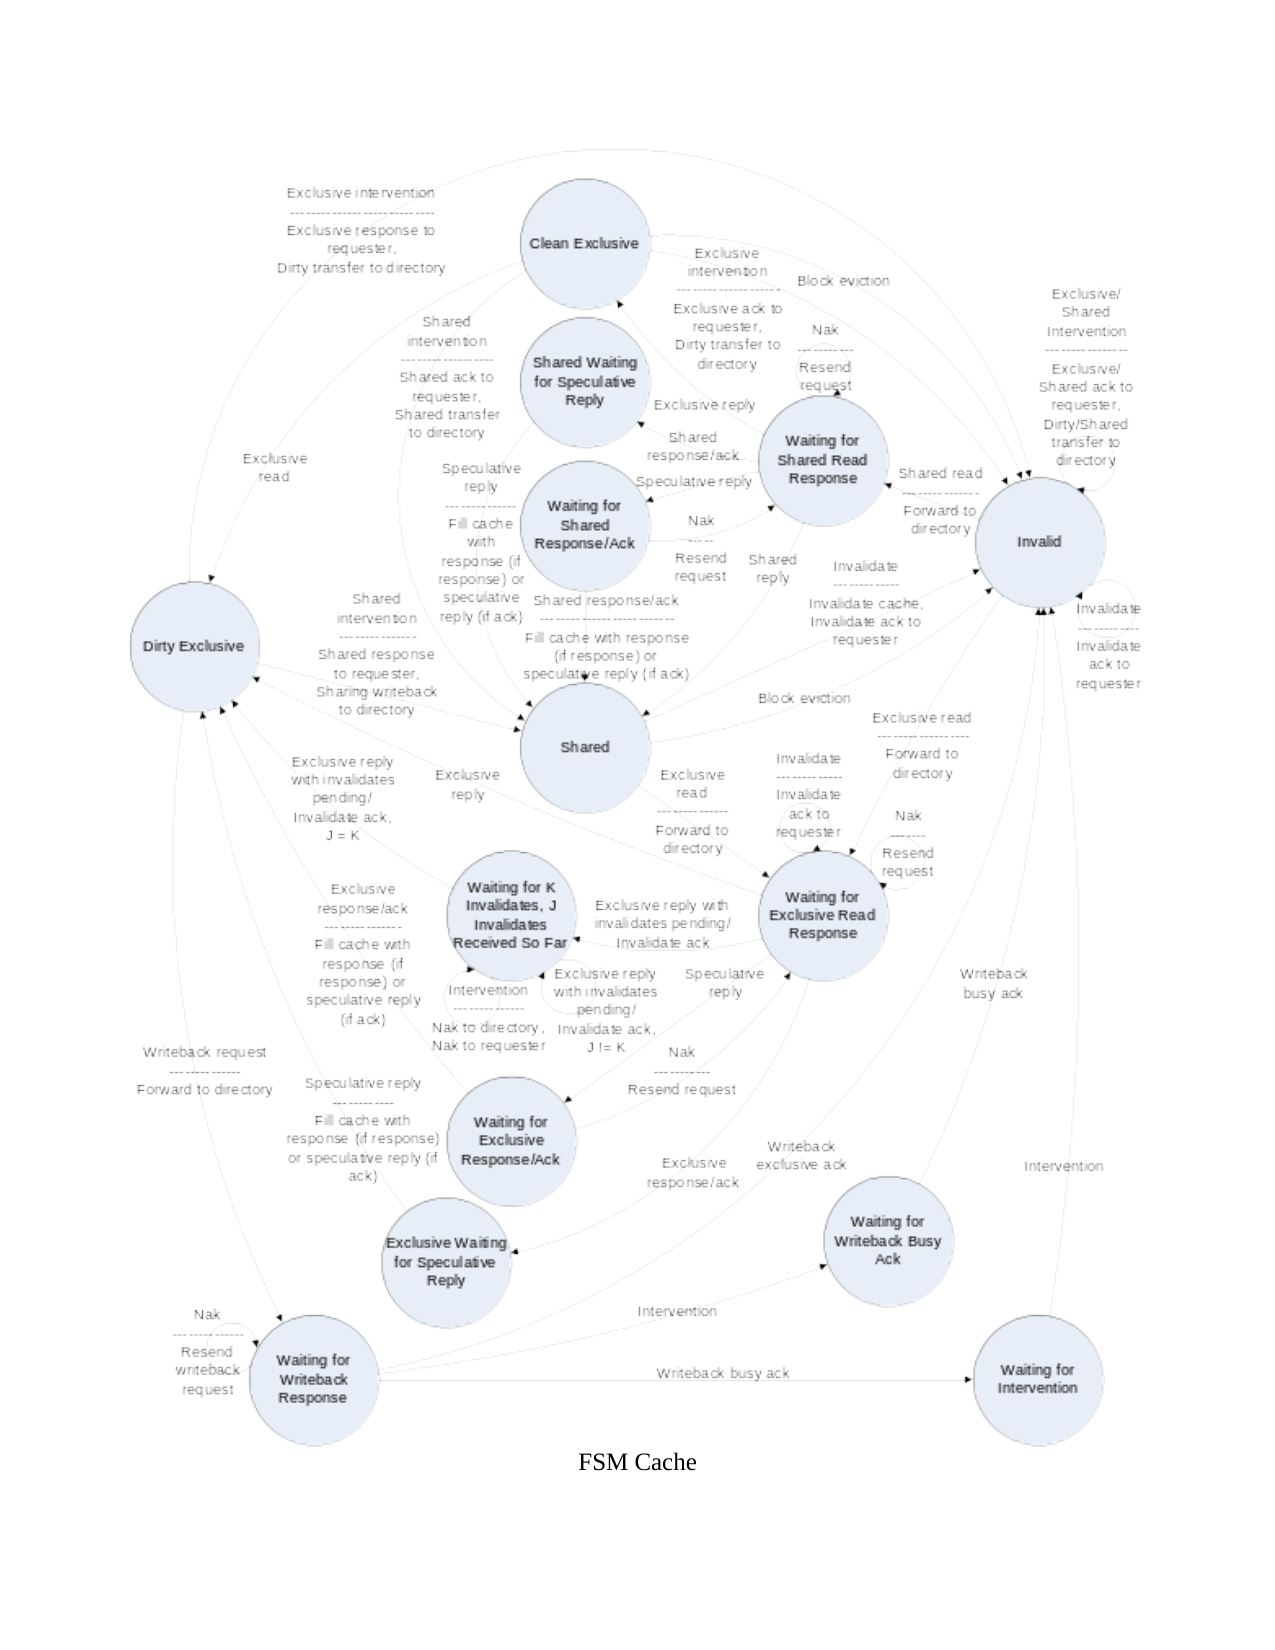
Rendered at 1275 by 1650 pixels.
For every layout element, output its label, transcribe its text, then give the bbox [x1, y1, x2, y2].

text FSM Cache [118, 147, 1157, 1475]
